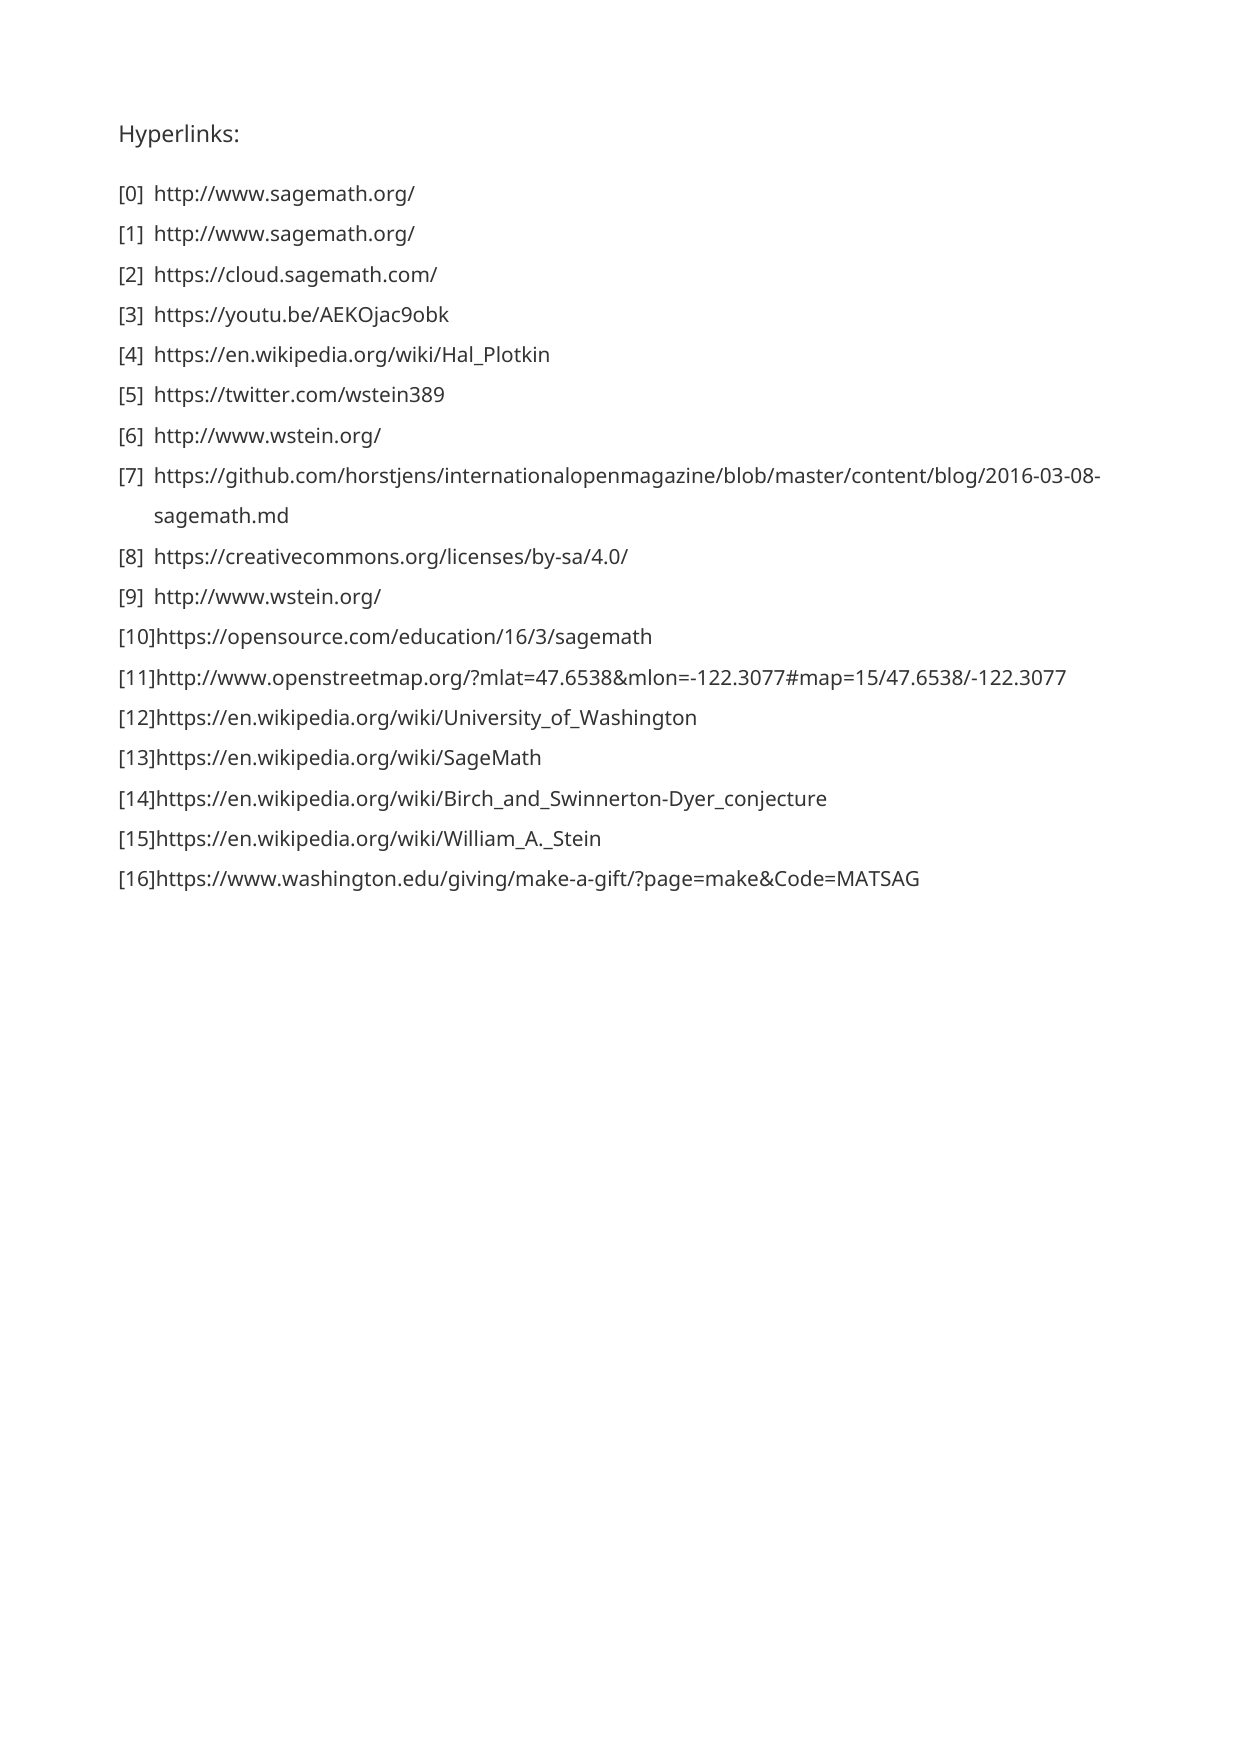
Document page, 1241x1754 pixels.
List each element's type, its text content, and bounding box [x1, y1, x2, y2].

text https://cloud.sagemath.com/ [118, 260, 1122, 288]
text http://www.openstreetmap.org/?mlat=47.6538&mlon=-122.3077#map=15/47.6538/-122.3077 [118, 663, 1122, 691]
text https://en.wikipedia.org/wiki/Birch_and_Swinnerton-Dyer_conjecture [118, 784, 1122, 812]
text https://youtu.be/AEKOjac9obk [118, 300, 1122, 328]
text https://github.com/horstjens/internationalopenmagazine/blob/master/content/blog/2016-03-08-sagemath.md [118, 461, 1122, 530]
text https://opensource.com/education/16/3/sagemath [118, 622, 1122, 651]
text https://en.wikipedia.org/wiki/SageMath [118, 743, 1122, 772]
text http://www.wstein.org/ [118, 582, 1122, 611]
text https://www.washington.edu/giving/make-a-gift/?page=make&Code=MATSAG [118, 864, 1122, 893]
text https://en.wikipedia.org/wiki/William_A._Stein [118, 824, 1122, 852]
text https://en.wikipedia.org/wiki/Hal_Plotkin [118, 340, 1122, 369]
text https://twitter.com/wstein389 [118, 381, 1122, 409]
text http://www.wstein.org/ [118, 421, 1122, 449]
text http://www.sagemath.org/ [118, 219, 1122, 248]
text https://creativecommons.org/licenses/by-sa/4.0/ [118, 542, 1122, 570]
text http://www.sagemath.org/ [118, 179, 1122, 207]
text https://en.wikipedia.org/wiki/University_of_Washington [118, 703, 1122, 732]
